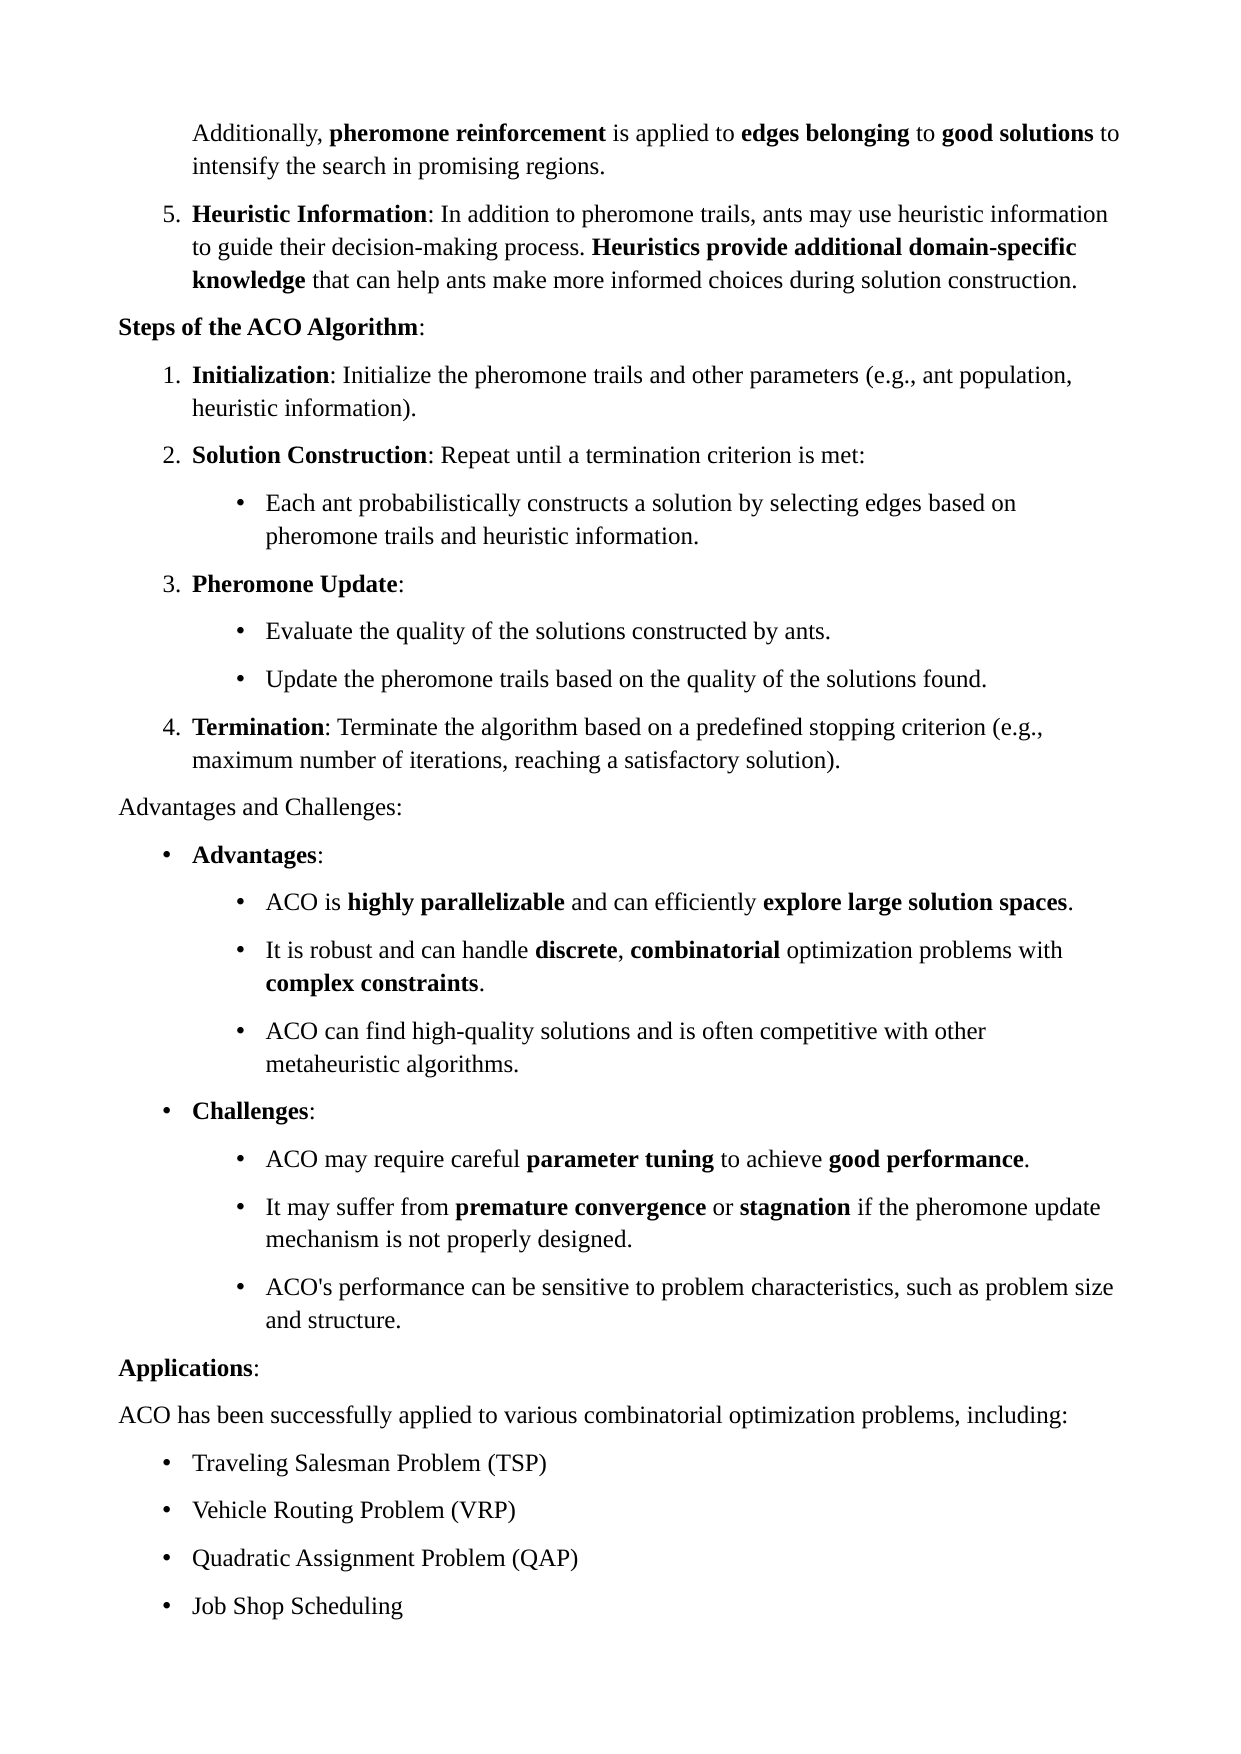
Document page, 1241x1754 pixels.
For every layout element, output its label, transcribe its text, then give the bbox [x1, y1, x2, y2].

list It may suffer from premature convergence or stagnation if the pheromone update mechanism is not properly designed. [236, 1192, 1122, 1253]
list Termination: Terminate the algorithm based on a predefined stopping criterion (e.g., maximum number of iterations, reaching a satisfactory solution). [162, 712, 1122, 773]
list Heuristic Information: In addition to pheromone trails, ants may use heuristic information to guide their decision-making process. Heuristics provide additional domain-specific knowledge that can help ants make more informed choices during solution construction. [162, 199, 1122, 293]
list ACO's performance can be sensitive to problem characteristics, such as problem size and structure. [236, 1272, 1122, 1334]
text Applications: [118, 1353, 1122, 1382]
list Initialization: Initialize the pheromone trails and other parameters (e.g., ant population, heuristic information). [162, 360, 1122, 422]
list Quadratic Assignment Problem (QAP) [162, 1543, 1122, 1572]
list Each ant probabilistically constructs a solution by selecting edges based on pheromone trails and heuristic information. [236, 488, 1122, 550]
list Pheromone Update: [162, 569, 1122, 598]
text Steps of the ACO Algorithm: [118, 312, 1122, 341]
list Job Shop Scheduling [162, 1591, 1122, 1619]
text ACO has been successfully applied to various combinatorial optimization problems, including: [118, 1400, 1122, 1429]
list Additionally, pheromone reinforcement is applied to edges belonging to good solutions to intensify the search in promising regions. [162, 118, 1122, 180]
text Advantages and Challenges: [118, 792, 1122, 821]
list Traveling Salesman Problem (TSP) [162, 1448, 1122, 1477]
list Challenges: [162, 1096, 1122, 1125]
list Vehicle Routing Problem (VRP) [162, 1496, 1122, 1524]
list Solution Construction: Repeat until a termination criterion is met: [162, 441, 1122, 469]
list ACO may require careful parameter tuning to achieve good performance. [236, 1144, 1122, 1173]
list ACO can find high-quality solutions and is often competitive with other metaheuristic algorithms. [236, 1016, 1122, 1077]
list Evaluate the quality of the solutions constructed by ants. [236, 616, 1122, 645]
list Update the pheromone trails based on the quality of the solutions found. [236, 664, 1122, 693]
list ACO is highly parallelizable and can efficiently explore large solution spaces. [236, 887, 1122, 916]
list Advantages: [162, 840, 1122, 869]
list It is robust and can handle discrete, combinatorial optimization problems with complex constraints. [236, 935, 1122, 997]
